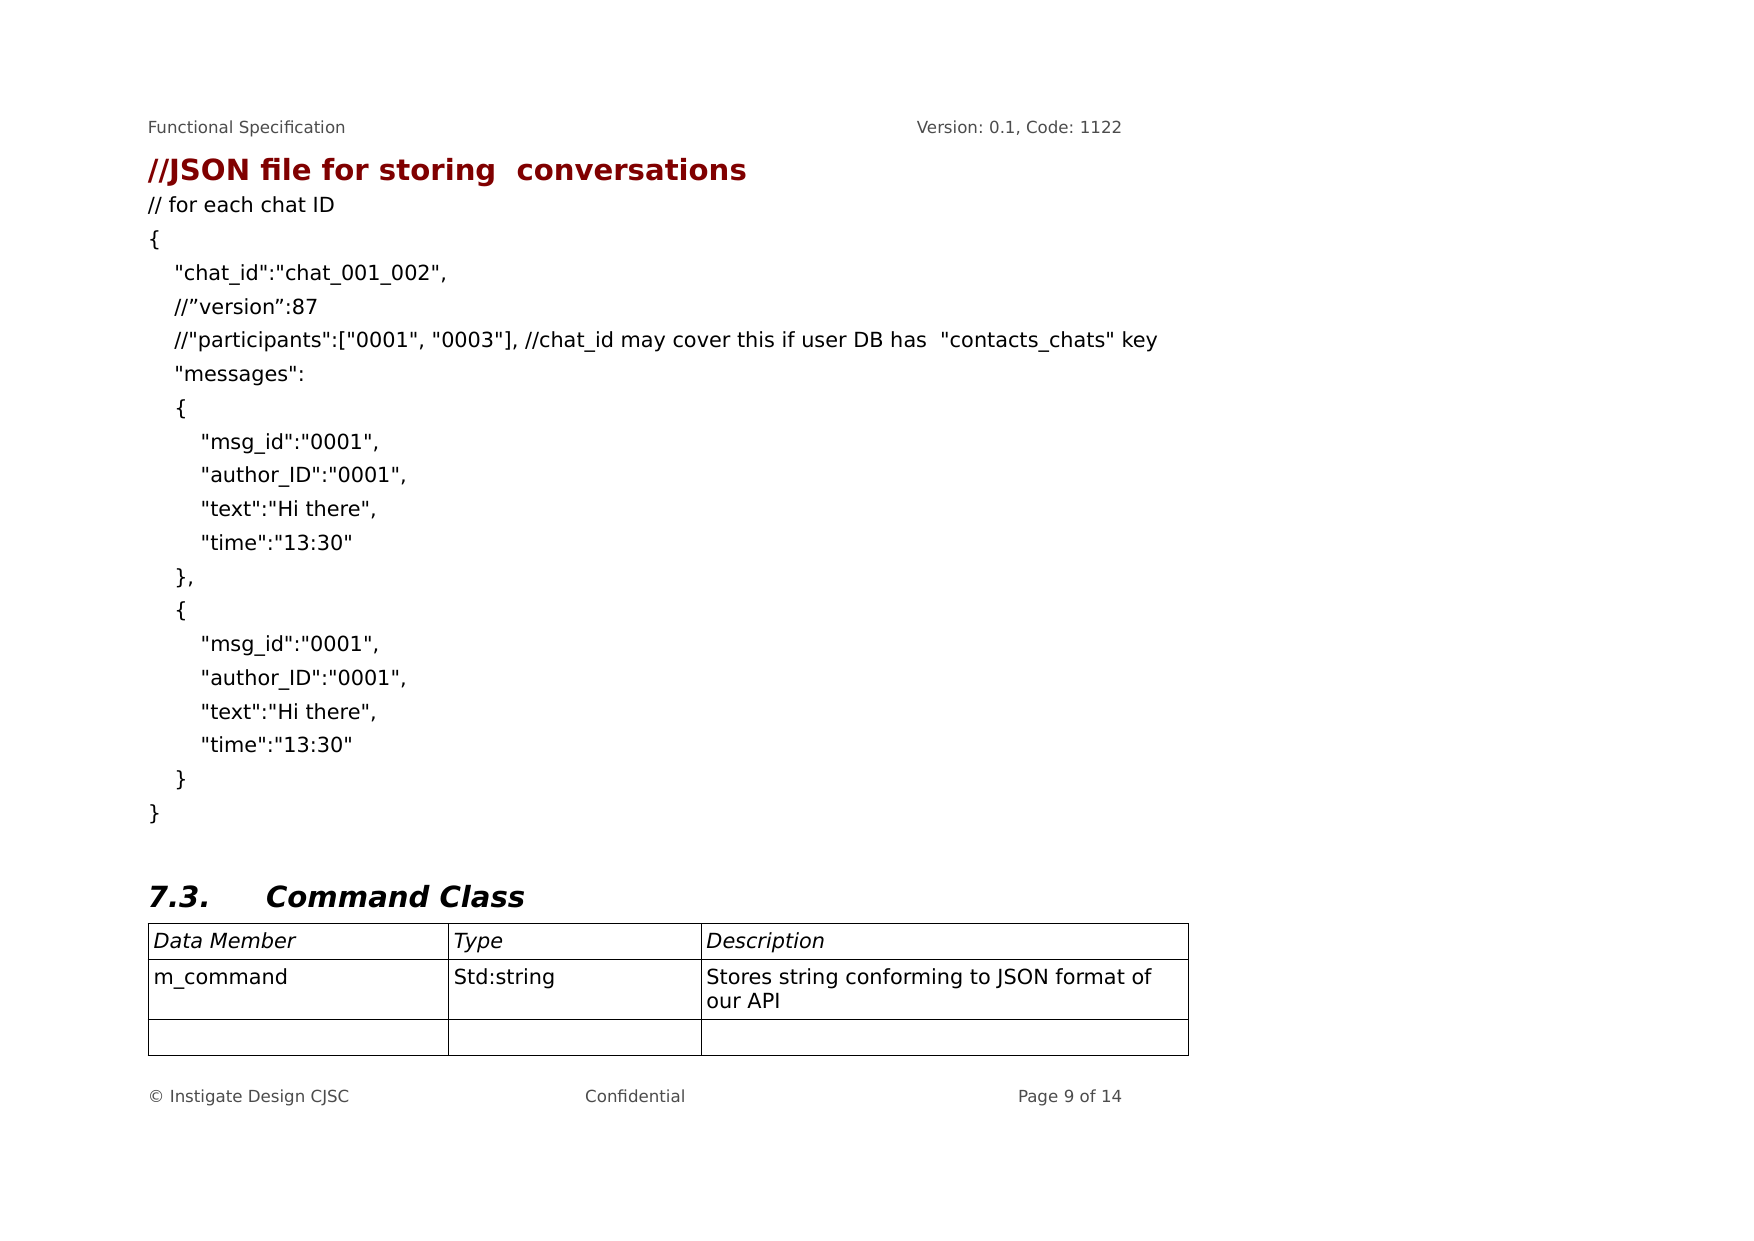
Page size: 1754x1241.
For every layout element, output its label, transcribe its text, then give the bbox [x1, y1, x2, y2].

subtitle //JSON file for storing conversations [148, 153, 1636, 187]
text } [148, 767, 1636, 791]
text "author_ID":"0001", [148, 666, 1636, 690]
text { [148, 396, 1636, 420]
text "text":"Hi there", [148, 700, 1636, 724]
table_cell m_command [149, 960, 448, 1019]
text "chat_id":"chat_001_002", [148, 261, 1636, 285]
table_cell [449, 1020, 701, 1055]
text //”version”:87 [148, 295, 1636, 319]
text { [148, 598, 1636, 623]
table_header Data Member [149, 924, 448, 959]
subtitle Command Class [148, 880, 1636, 914]
text { [148, 227, 1636, 251]
text "time":"13:30" [148, 531, 1636, 555]
text "text":"Hi there", [148, 497, 1636, 521]
text } [148, 801, 1636, 825]
text // for each chat ID [148, 193, 1636, 218]
text "time":"13:30" [148, 733, 1636, 758]
table_header Description [702, 924, 1188, 959]
table_cell Stores string conforming to JSON format of our API [702, 960, 1188, 1019]
text "msg_id":"0001", [148, 632, 1636, 656]
text "messages": [148, 362, 1636, 386]
text "author_ID":"0001", [148, 463, 1636, 488]
table_cell [702, 1020, 1188, 1055]
text //"participants":["0001", "0003"], //chat_id may cover this if user DB has "contacts_chats" key [148, 328, 1636, 353]
table_cell [149, 1020, 448, 1055]
text }, [148, 565, 1636, 589]
table_cell Std:string [449, 960, 701, 1019]
text "msg_id":"0001", [148, 430, 1636, 454]
table_header Type [449, 924, 701, 959]
